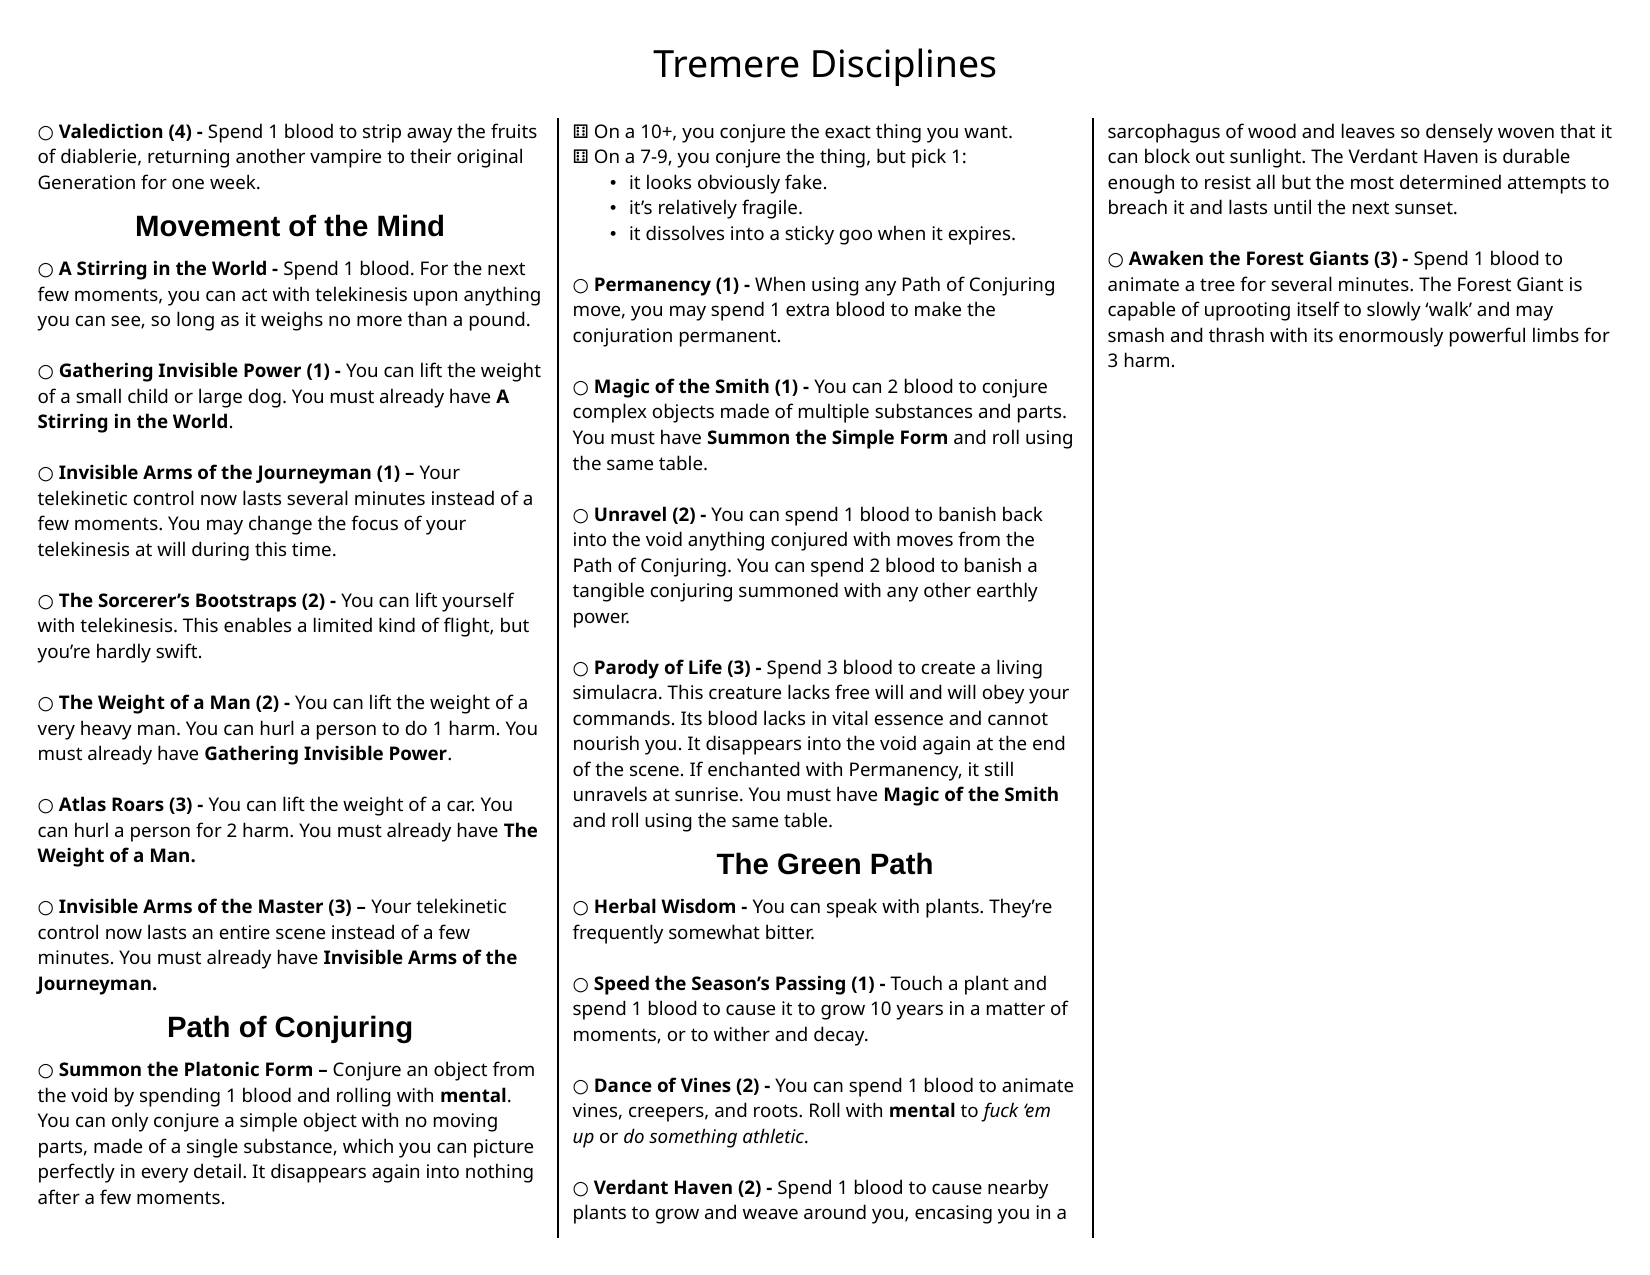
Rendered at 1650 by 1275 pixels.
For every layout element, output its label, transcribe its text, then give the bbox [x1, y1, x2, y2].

text ○ Speed the Season’s Passing (1) - Touch a plant and spend 1 blood to cause it to grow 10 years in a matter of moments, or to wither and decay. [572, 944, 1077, 1047]
text sarcophagus of wood and leaves so densely woven that it can block out sunlight. The Verdant Haven is durable enough to resist all but the most determined attempts to breach it and lasts until the next sunset. [1107, 118, 1612, 220]
subtitle ○ A Stirring in the World - Spend 1 blood. For the next few moments, you can act with telekinesis upon anything you can see, so long as it weighs no more than a pound. [37, 255, 542, 332]
text ○ Gathering Invisible Power (1) - You can lift the weight of a small child or large dog. You must already have A Stirring in the World. [37, 332, 542, 434]
list it looks obviously fake. [610, 169, 1077, 194]
text ○ Awaken the Forest Giants (3) - Spend 1 blood to animate a tree for several minutes. The Forest Giant is capable of uprooting itself to slowly ‘walk’ and may smash and thrash with its enormously powerful limbs for 3 harm. [1107, 220, 1612, 373]
text ○ Invisible Arms of the Master (3) – Your telekinetic control now lasts an entire scene instead of a few minutes. You must already have Invisible Arms of the Journeyman. [37, 893, 542, 996]
text ○ Herbal Wisdom - You can speak with plants. They’re frequently somewhat bitter. [572, 893, 1077, 944]
text ○ Permanency (1) - When using any Path of Conjuring move, you may spend 1 extra blood to make the conjuration permanent. [572, 271, 1077, 348]
text ○ Summon the Platonic Form – Conjure an object from the void by spending 1 blood and rolling with mental. You can only conjure a simple object with no moving parts, made of a single substance, which you can picture perfectly in every detail. It disappears again into nothing after a few moments. [37, 1056, 542, 1209]
list it’s relatively fragile. [610, 194, 1077, 220]
text ○ Unravel (2) - You can spend 1 blood to banish back into the void anything conjured with moves from the Path of Conjuring. You can spend 2 blood to banish a tangible conjuring summoned with any other earthly power. [572, 501, 1077, 628]
text ○ Atlas Roars (3) - You can lift the weight of a car. You can hurl a person for 2 harm. You must already have The Weight of a Man. [37, 791, 542, 868]
text ○ The Sorcerer’s Bootstraps (2) - You can lift yourself with telekinesis. This enables a limited kind of flight, but you’re hardly swift. [37, 587, 542, 689]
text ⚅ On a 7-9, you conjure the thing, but pick 1: [572, 143, 1077, 169]
subtitle Path of Conjuring [37, 1010, 542, 1044]
text ○ Valediction (4) - Spend 1 blood to strip away the fruits of diablerie, returning another vampire to their original Generation for one week. [37, 118, 542, 194]
text ○ Verdant Haven (2) - Spend 1 blood to cause nearby plants to grow and weave around you, encasing you in a [572, 1149, 1077, 1225]
text ○ Parody of Life (3) - Spend 3 blood to create a living simulacra. This creature lacks free will and will obey your commands. Its blood lacks in vital essence and cannot nourish you. It disappears into the void again at the end of the scene. If enchanted with Permanency, it still unravels at sunrise. You must have Magic of the Smith and roll using the same table. [572, 654, 1077, 833]
text ⚅ On a 10+, you conjure the exact thing you want. [572, 118, 1077, 143]
text ○ Magic of the Smith (1) - You can 2 blood to conjure complex objects made of multiple substances and parts. You must have Summon the Simple Form and roll using the same table. [572, 373, 1077, 475]
list it dissolves into a sticky goo when it expires. [610, 220, 1077, 246]
text ○ The Weight of a Man (2) - You can lift the weight of a very heavy man. You can hurl a person to do 1 harm. You must already have Gathering Invisible Power. [37, 689, 542, 791]
text ○ Dance of Vines (2) - You can spend 1 blood to animate vines, creepers, and roots. Roll with mental to fuck ‘em up or do something athletic. [572, 1047, 1077, 1149]
text ○ Invisible Arms of the Journeyman (1) – Your telekinetic control now lasts several minutes instead of a few moments. You may change the focus of your telekinesis at will during this time. [37, 434, 542, 562]
subtitle The Green Path [572, 847, 1077, 881]
subtitle Movement of the Mind [37, 209, 542, 243]
